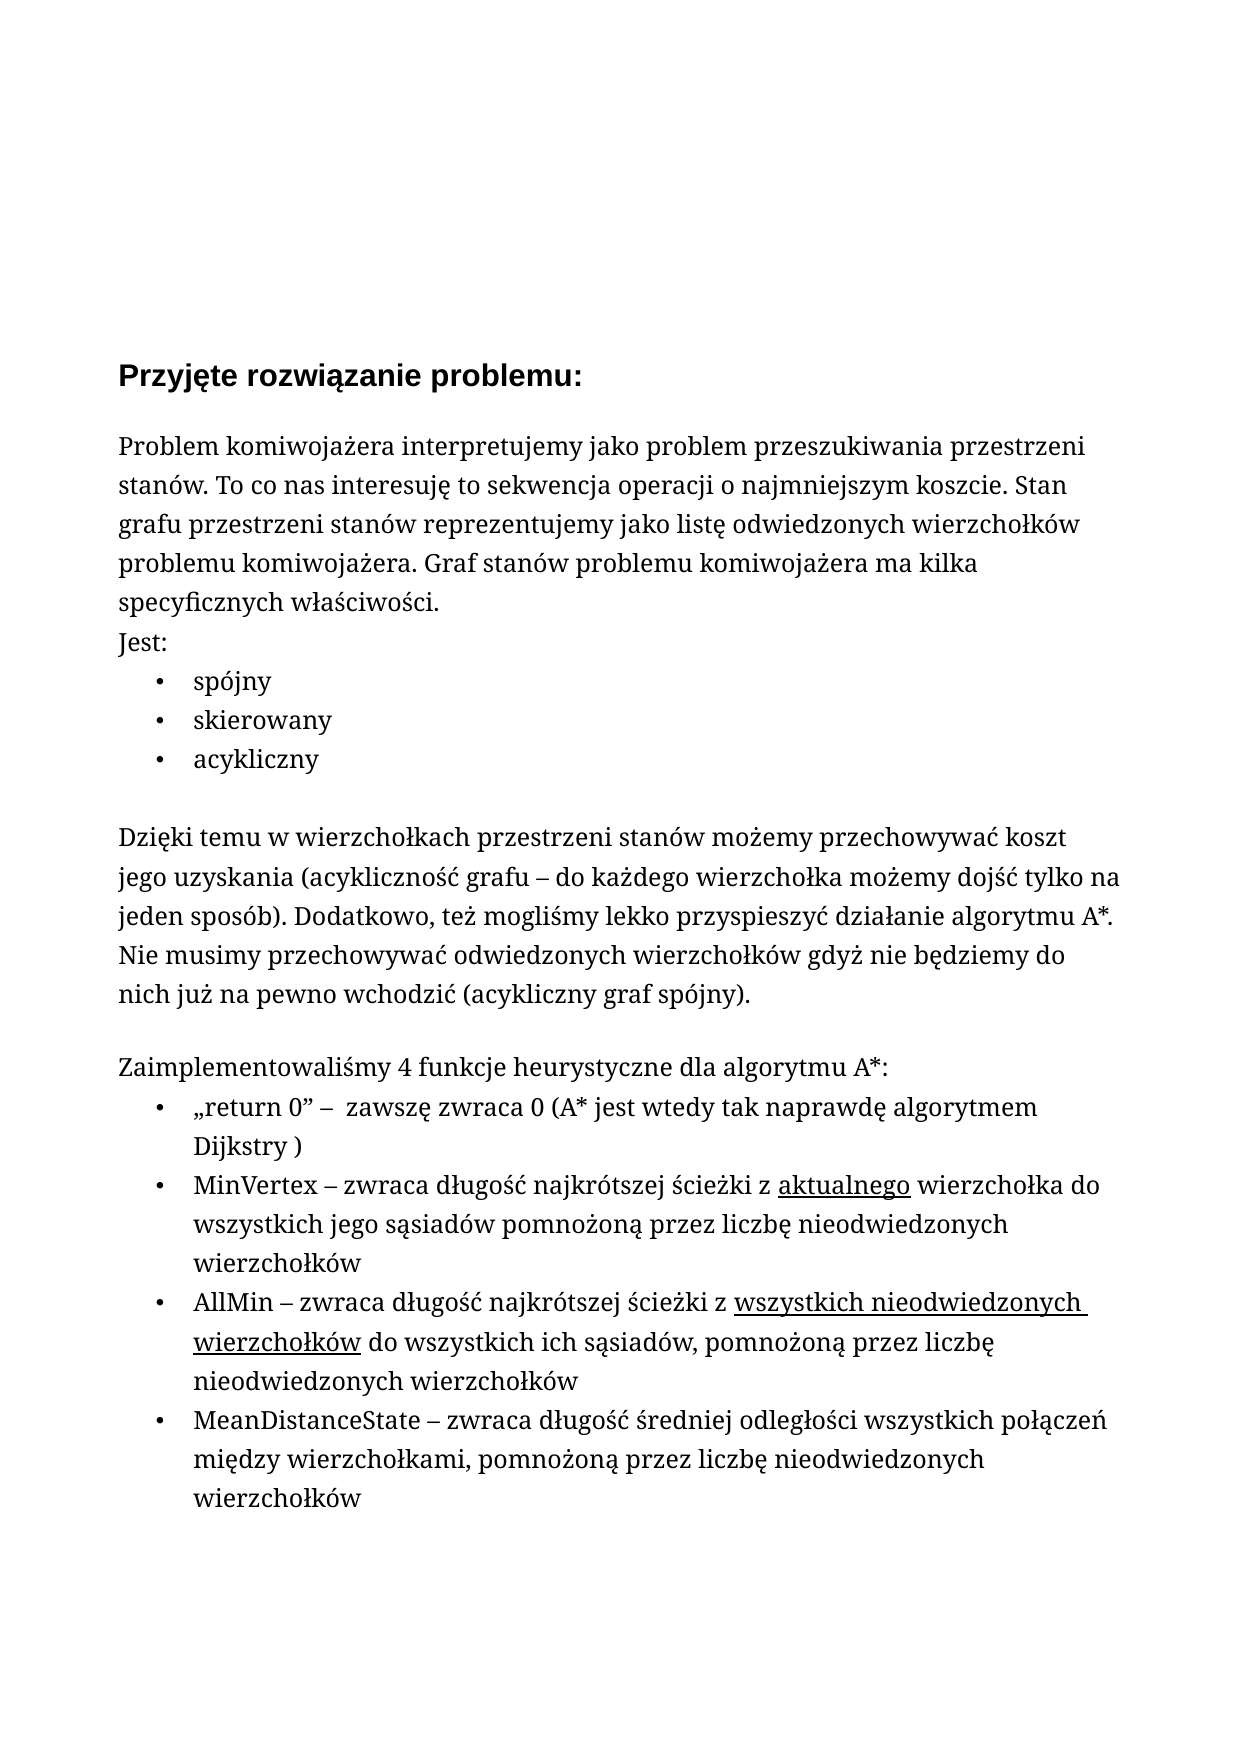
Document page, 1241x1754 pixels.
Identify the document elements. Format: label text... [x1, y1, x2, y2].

list MinVertex – zwraca długość najkrótszej ścieżki z aktualnego wierzchołka do wszystkich jego sąsiadów pomnożoną przez liczbę nieodwiedzonych wierzchołków [156, 1167, 1122, 1280]
list acykliczny [156, 742, 1122, 776]
list „return 0” – zawszę zwraca 0 (A* jest wtedy tak naprawdę algorytmem Dijkstry ) [156, 1089, 1122, 1162]
text Dzięki temu w wierzchołkach przestrzeni stanów możemy przechowywać koszt jego uzyskania (acykliczność grafu – do każdego wierzchołka możemy dojść tylko na jeden sposób). Dodatkowo, też mogliśmy lekko przyspieszyć działanie algorytmu A*. Nie musimy przechowywać odwiedzonych wierzchołków gdyż nie będziemy do nich już na pewno wchodzić (acykliczny graf spójny). [118, 820, 1122, 1011]
text Problem komiwojażera interpretujemy jako problem przeszukiwania przestrzeni stanów. To co nas interesuję to sekwencja operacji o najmniejszym koszcie. Stan grafu przestrzeni stanów reprezentujemy jako listę odwiedzonych wierzchołków problemu komiwojażera. Graf stanów problemu komiwojażera ma kilka specyficznych właściwości. [118, 428, 1122, 619]
list MeanDistanceState – zwraca długość średniej odległości wszystkich połączeń między wierzchołkami, pomnożoną przez liczbę nieodwiedzonych wierzchołków [156, 1402, 1122, 1515]
text Zaimplementowaliśmy 4 funkcje heurystyczne dla algorytmu A*: [118, 1050, 1122, 1084]
text Przyjęte rozwiązanie problemu: [118, 357, 1122, 392]
list spójny [156, 663, 1122, 697]
text Jest: [118, 624, 1122, 658]
list AllMin – zwraca długość najkrótszej ścieżki z wszystkich nieodwiedzonych wierzchołków do wszystkich ich sąsiadów, pomnożoną przez liczbę nieodwiedzonych wierzchołków [156, 1285, 1122, 1397]
list skierowany [156, 703, 1122, 737]
